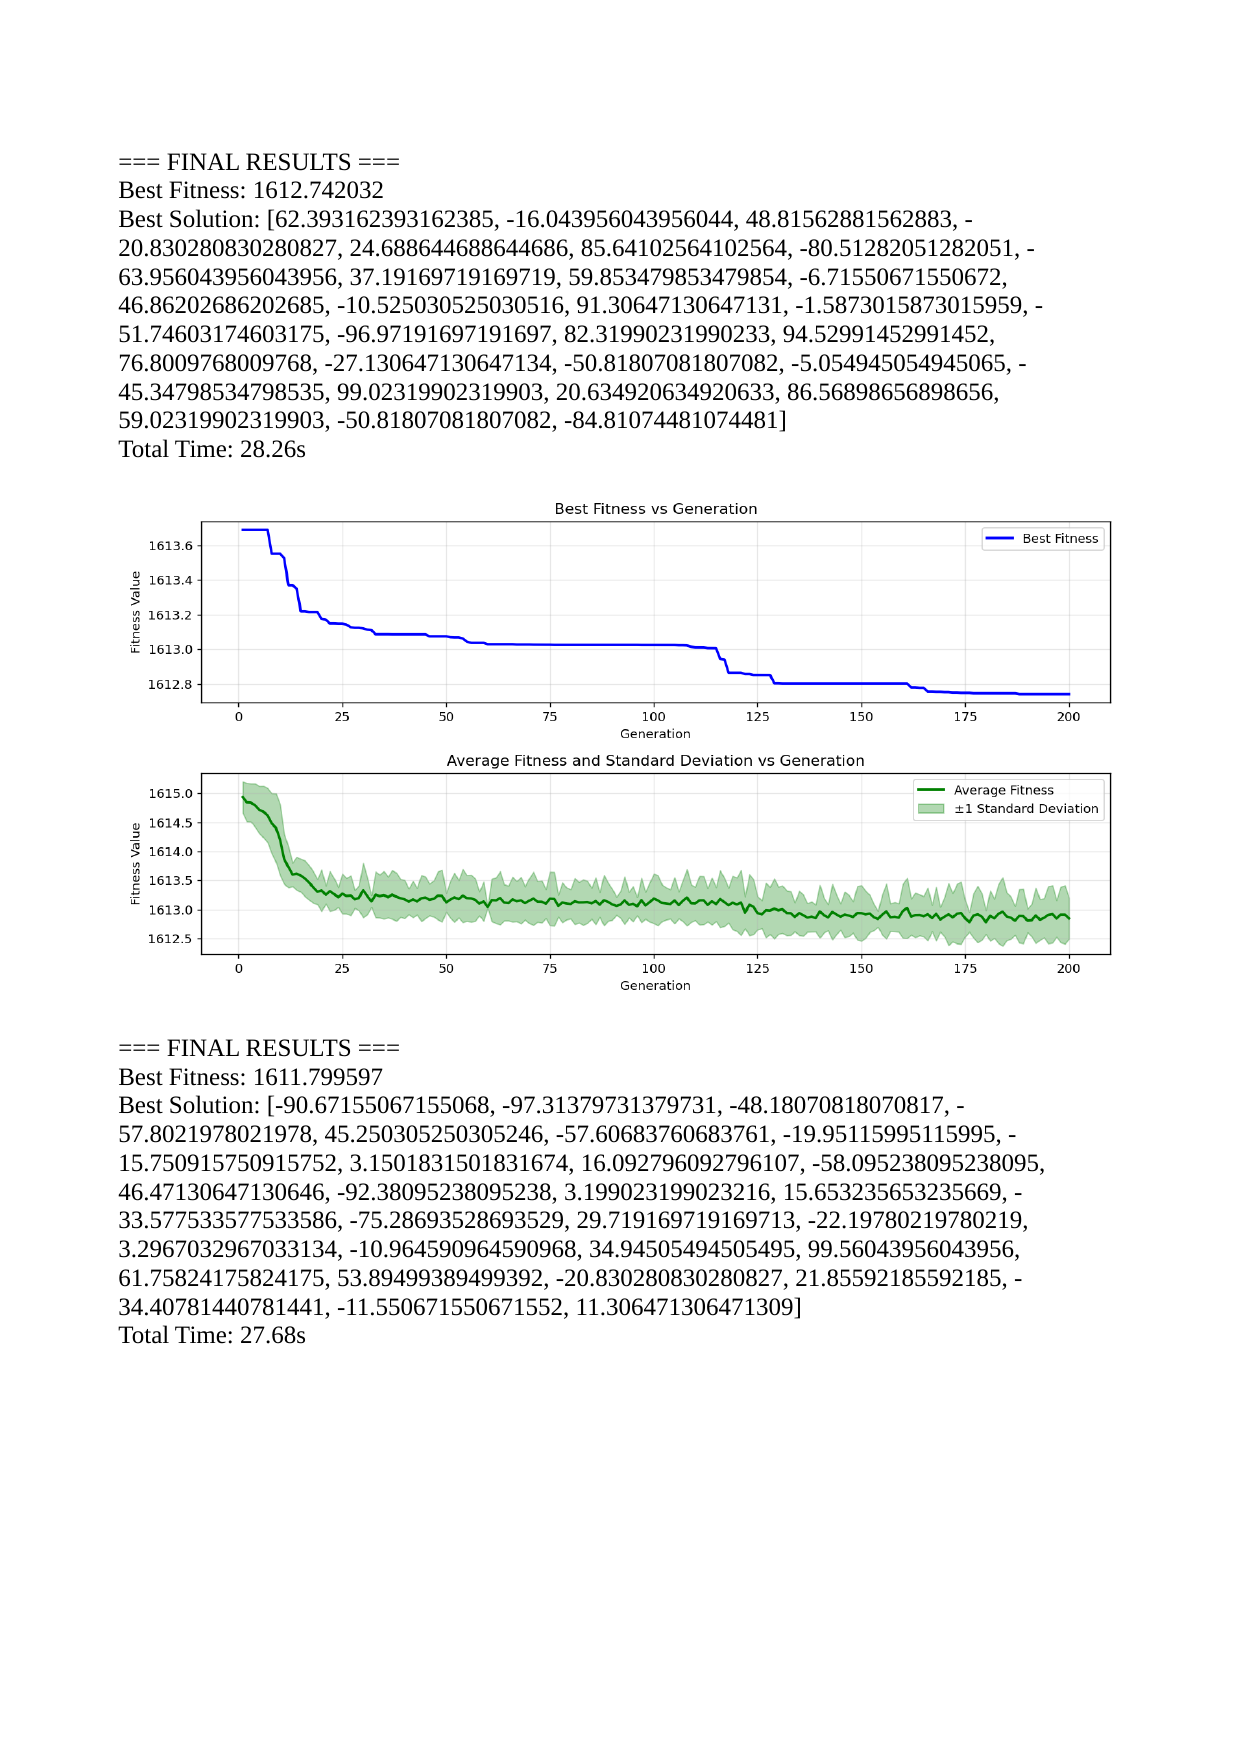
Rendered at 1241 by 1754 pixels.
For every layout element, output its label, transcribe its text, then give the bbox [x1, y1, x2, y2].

text Best Solution: [62.393162393162385, -16.043956043956044, 48.81562881562883, -20.830280830280827, 24.688644688644686, 85.64102564102564, -80.51282051282051, -63.956043956043956, 37.19169719169719, 59.853479853479854, -6.71550671550672, 46.86202686202685, -10.525030525030516, 91.30647130647131, -1.5873015873015959, -51.74603174603175, -96.97191697191697, 82.31990231990233, 94.52991452991452, 76.8009768009768, -27.130647130647134, -50.81807081807082, -5.054945054945065, -45.34798534798535, 99.02319902319903, 20.634920634920633, 86.56898656898656, 59.02319902319903, -50.81807081807082, -84.81074481074481] [118, 204, 1122, 434]
text Best Fitness: 1612.742032 [118, 176, 1122, 204]
text Total Time: 27.68s [118, 1320, 1122, 1349]
text Total Time: 28.26s [118, 434, 1122, 463]
text Best Solution: [-90.67155067155068, -97.31379731379731, -48.18070818070817, -57.8021978021978, 45.250305250305246, -57.60683760683761, -19.95115995115995, -15.750915750915752, 3.1501831501831674, 16.092796092796107, -58.095238095238095, 46.47130647130646, -92.38095238095238, 3.199023199023216, 15.653235653235669, -33.577533577533586, -75.28693528693529, 29.719169719169713, -22.19780219780219, 3.2967032967033134, -10.964590964590968, 34.94505494505495, 99.56043956043956, 61.75824175824175, 53.89499389499392, -20.830280830280827, 21.85592185592185, -34.40781440781441, -11.550671550671552, 11.306471306471309] [118, 1090, 1122, 1320]
text === FINAL RESULTS === [118, 1033, 1122, 1062]
text === FINAL RESULTS === [118, 147, 1122, 176]
picture [118, 491, 1123, 1004]
text Best Fitness: 1611.799597 [118, 1062, 1122, 1090]
